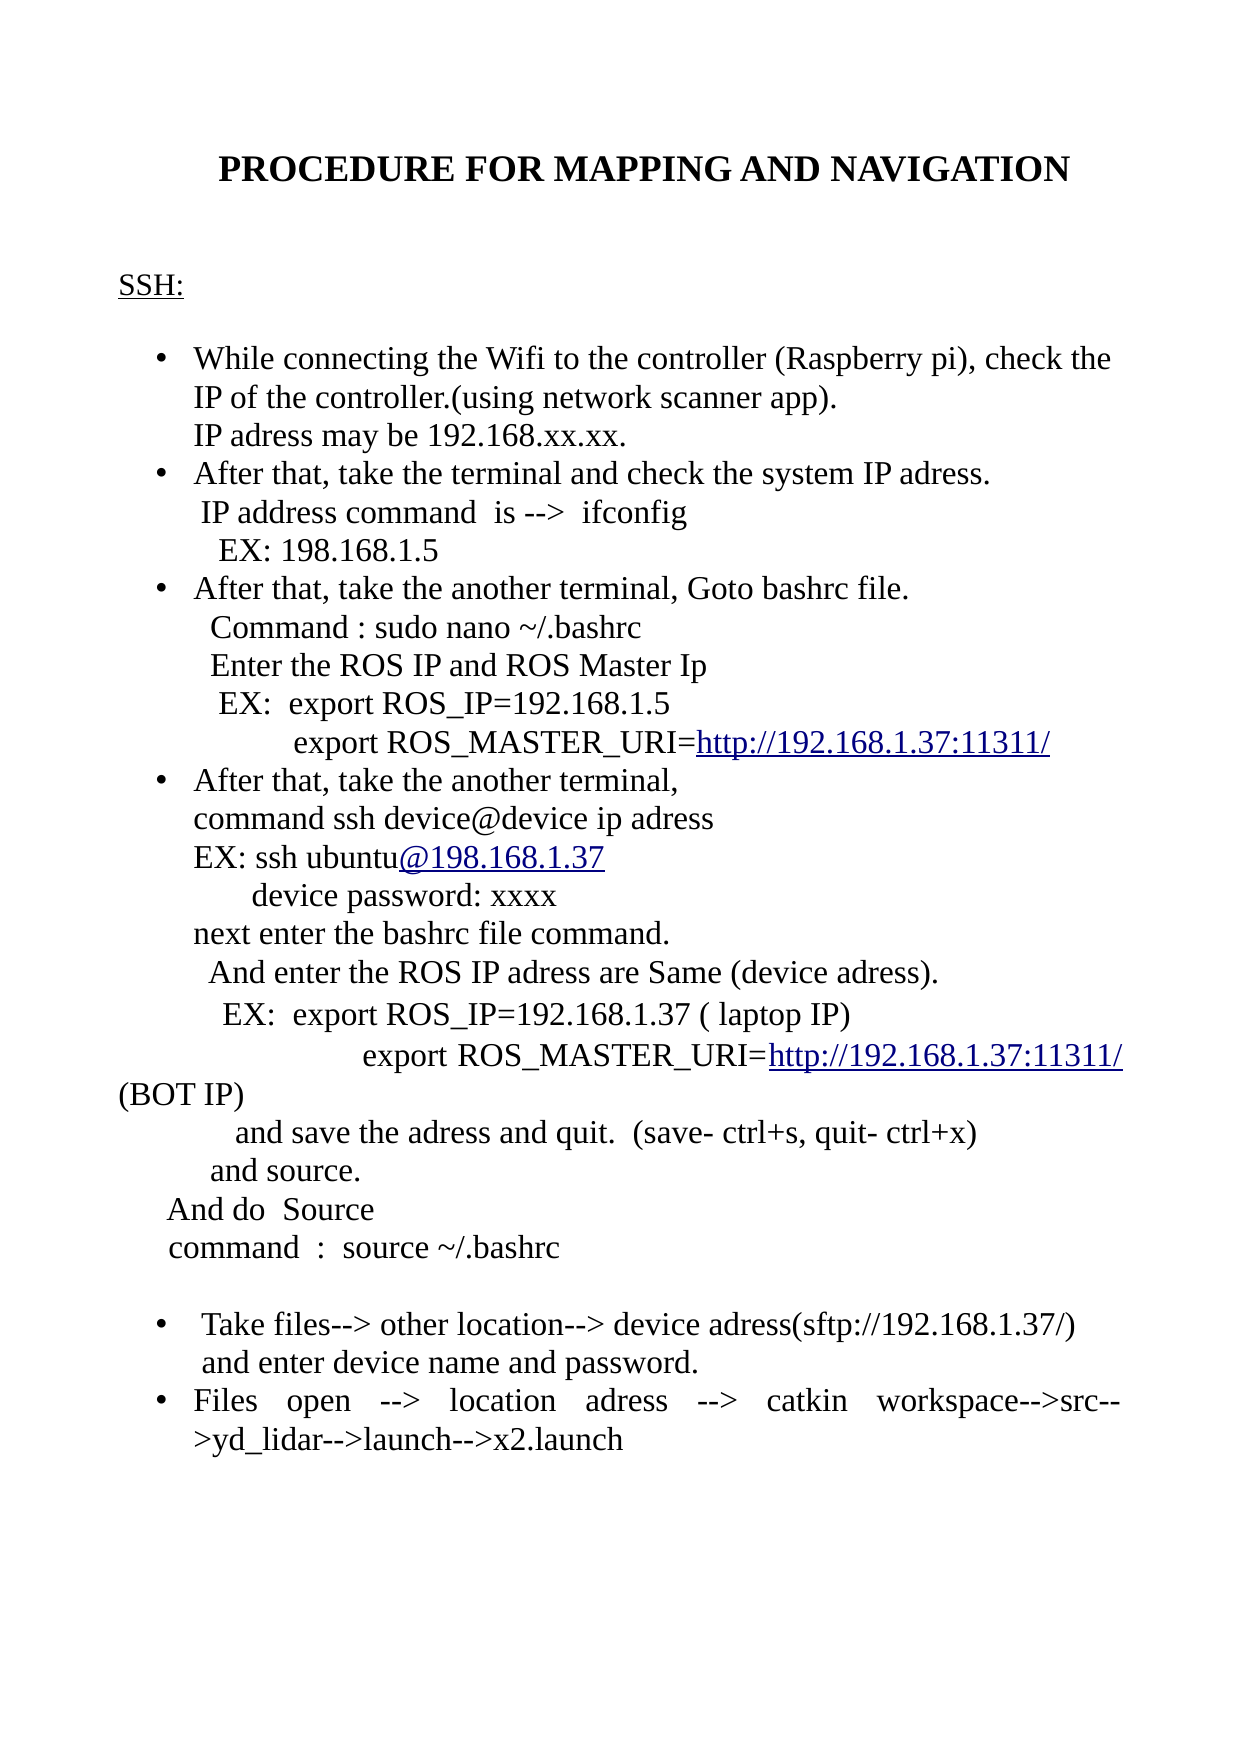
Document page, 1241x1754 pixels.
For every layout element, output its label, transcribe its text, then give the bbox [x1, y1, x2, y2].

list While connecting the Wifi to the controller (Raspberry pi), check the IP of the controller.(using network scanner app). [156, 338, 1122, 415]
list Command : sudo nano ~/.bashrc [156, 607, 1122, 645]
text and source. [118, 1151, 1122, 1189]
list EX: export ROS_IP=192.168.1.5 [156, 683, 1122, 722]
list After that, take the another terminal, Goto bashrc file. [156, 568, 1122, 607]
text export ROS_MASTER_URI=http://192.168.1.37:11311/ (BOT IP) [118, 1036, 1122, 1112]
list And enter the ROS IP adress are Same (device adress). [156, 952, 1122, 990]
list device password: xxxx [156, 875, 1122, 913]
list IP adress may be 192.168.xx.xx. [156, 415, 1122, 453]
list After that, take the terminal and check the system IP adress. [156, 453, 1122, 492]
text EX: export ROS_IP=192.168.1.37 ( laptop IP) [118, 990, 1122, 1036]
text And do Source [118, 1189, 1122, 1227]
list Files open --> location adress --> catkin workspace-->src-->yd_lidar-->launch-->x2.launch [156, 1381, 1122, 1457]
list After that, take the another terminal, [156, 760, 1122, 798]
text and enter device name and password. [118, 1342, 1122, 1381]
list export ROS_MASTER_URI=http://192.168.1.37:11311/ [156, 722, 1122, 760]
text IP address command is --> ifconfig [118, 492, 1122, 530]
list EX: ssh ubuntu@198.168.1.37 [156, 837, 1122, 875]
list PROCEDURE FOR MAPPING AND NAVIGATION [156, 147, 1122, 190]
list Enter the ROS IP and ROS Master Ip [156, 645, 1122, 683]
text SSH: [118, 267, 1122, 303]
list command ssh device@device ip adress [156, 798, 1122, 837]
text EX: 198.168.1.5 [118, 530, 1122, 568]
text command : source ~/.bashrc [118, 1227, 1122, 1266]
list next enter the bashrc file command. [156, 913, 1122, 952]
list Take files--> other location--> device adress(sftp://192.168.1.37/) [156, 1304, 1122, 1342]
text and save the adress and quit. (save- ctrl+s, quit- ctrl+x) [118, 1112, 1122, 1151]
